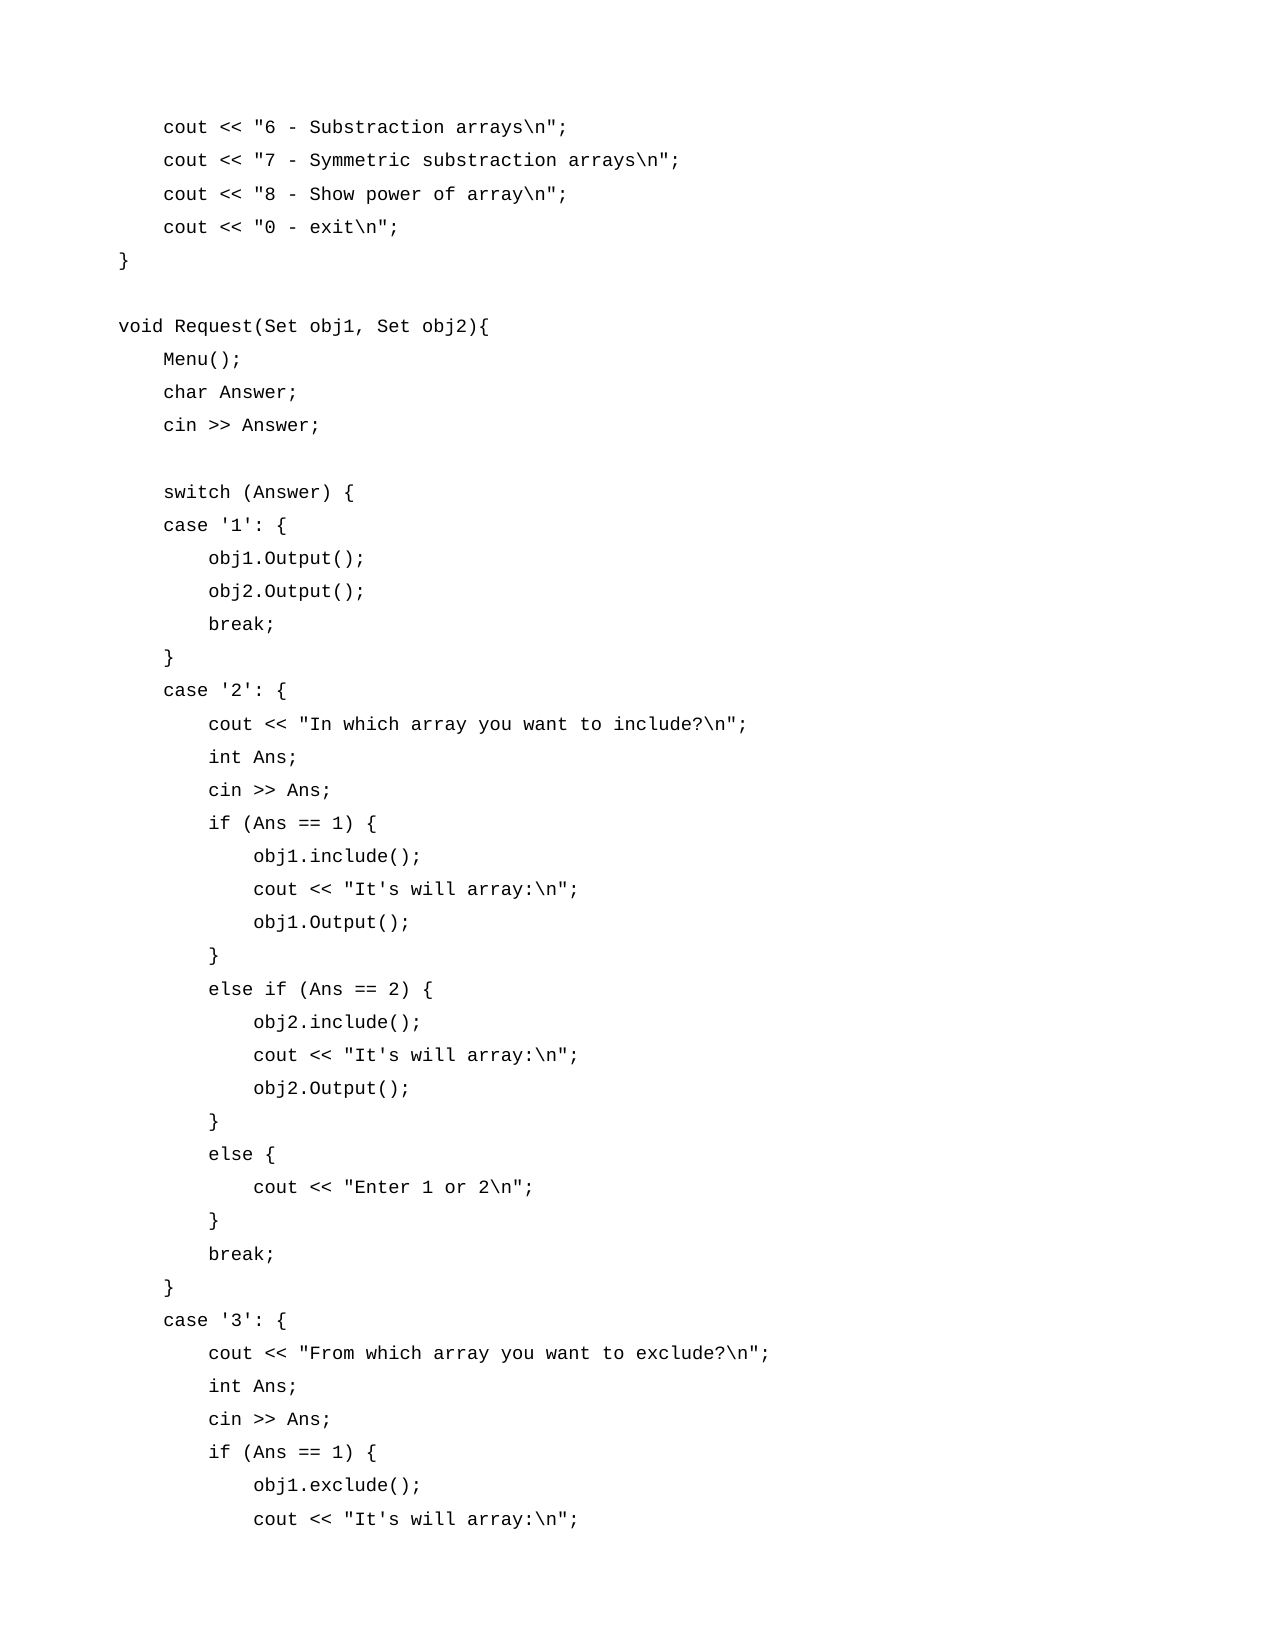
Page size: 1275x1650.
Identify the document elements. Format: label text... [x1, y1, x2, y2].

text cout << "It's will array:\n"; [118, 1509, 1157, 1531]
text case '1': { [118, 516, 1157, 537]
text } [118, 946, 1157, 967]
text cout << "It's will array:\n"; [118, 1046, 1157, 1067]
text int Ans; [118, 1377, 1157, 1398]
text cout << "0 - exit\n"; [118, 217, 1157, 239]
text switch (Answer) { [118, 482, 1157, 504]
text obj1.exclude(); [118, 1476, 1157, 1497]
text obj2.Output(); [118, 582, 1157, 603]
text cout << "It's will array:\n"; [118, 880, 1157, 901]
text case '2': { [118, 681, 1157, 702]
text else { [118, 1145, 1157, 1166]
text obj2.include(); [118, 1012, 1157, 1034]
text obj2.Output(); [118, 1079, 1157, 1100]
text cin >> Answer; [118, 416, 1157, 437]
text case '3': { [118, 1311, 1157, 1332]
text char Answer; [118, 383, 1157, 404]
text } [118, 1277, 1157, 1299]
text cout << "In which array you want to include?\n"; [118, 714, 1157, 736]
text } [118, 1112, 1157, 1133]
text obj1.include(); [118, 847, 1157, 868]
text Menu(); [118, 350, 1157, 371]
text break; [118, 1244, 1157, 1266]
text cout << "From which array you want to exclude?\n"; [118, 1344, 1157, 1365]
text } [118, 251, 1157, 272]
text if (Ans == 1) { [118, 1443, 1157, 1464]
text } [118, 1211, 1157, 1232]
text else if (Ans == 2) { [118, 979, 1157, 1001]
text int Ans; [118, 747, 1157, 769]
text cout << "7 - Symmetric substraction arrays\n"; [118, 151, 1157, 172]
text cout << "6 - Substraction arrays\n"; [118, 118, 1157, 139]
text if (Ans == 1) { [118, 814, 1157, 835]
text } [118, 648, 1157, 669]
text void Request(Set obj1, Set obj2){ [118, 317, 1157, 338]
text cout << "8 - Show power of array\n"; [118, 184, 1157, 206]
text cin >> Ans; [118, 1410, 1157, 1431]
text break; [118, 615, 1157, 636]
text obj1.Output(); [118, 549, 1157, 570]
text obj1.Output(); [118, 913, 1157, 934]
text cin >> Ans; [118, 781, 1157, 802]
text cout << "Enter 1 or 2\n"; [118, 1178, 1157, 1199]
